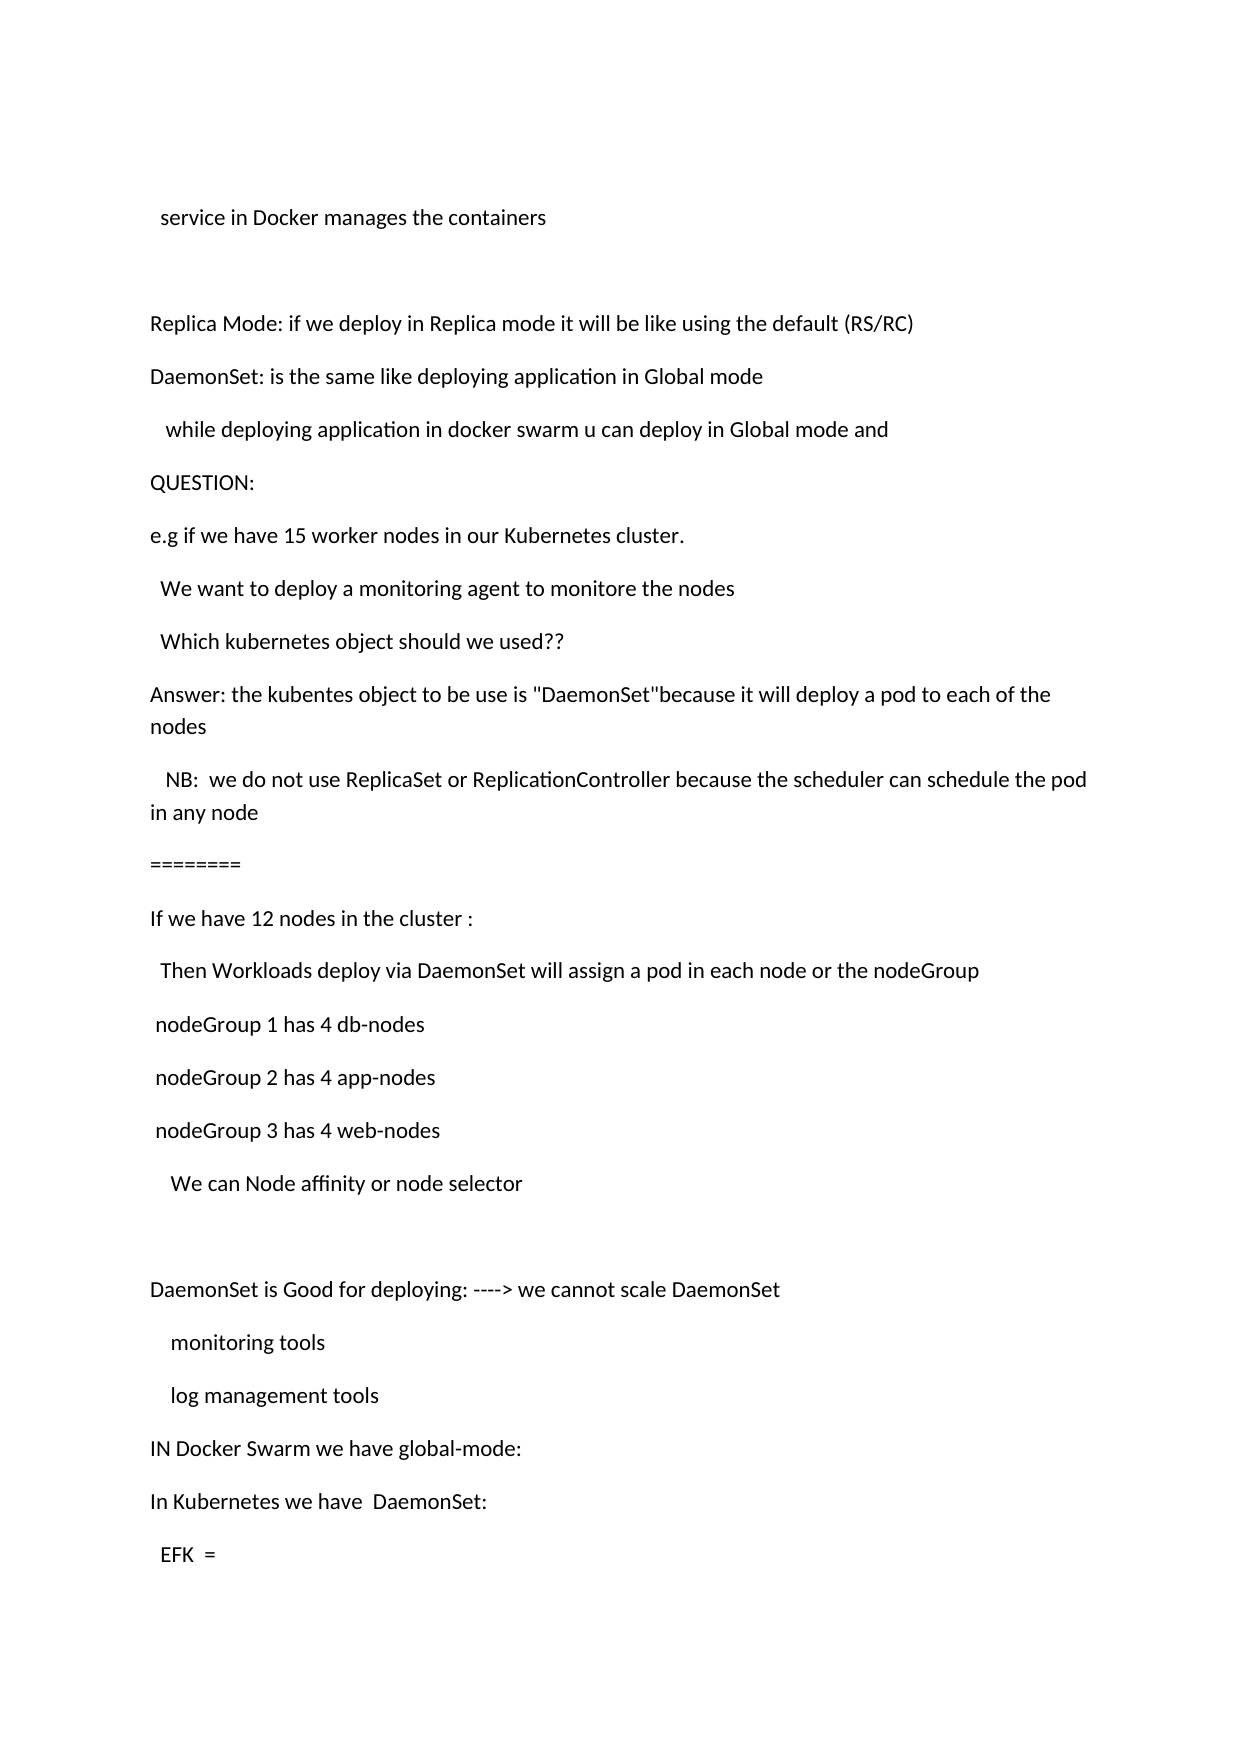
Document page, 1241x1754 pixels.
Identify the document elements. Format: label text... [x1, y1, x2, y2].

text Then Workloads deploy via DaemonSet will assign a pod in each node or the nodeGroup [150, 957, 1090, 985]
text DaemonSet: is the same like deploying application in Global mode [150, 362, 1090, 390]
text EFK = [150, 1540, 1090, 1568]
text Which kubernetes object should we used?? [150, 627, 1090, 655]
text IN Docker Swarm we have global-mode: [150, 1434, 1090, 1462]
text log management tools [150, 1381, 1090, 1409]
text service in Docker manages the containers [150, 203, 1090, 231]
text nodeGroup 1 has 4 db-nodes [150, 1010, 1090, 1038]
text monitoring tools [150, 1328, 1090, 1356]
text Replica Mode: if we deploy in Replica mode it will be like using the default (RS/RC) [150, 309, 1090, 337]
text while deploying application in docker swarm u can deploy in Global mode and [150, 415, 1090, 443]
text We want to deploy a monitoring agent to monitore the nodes [150, 574, 1090, 602]
text If we have 12 nodes in the cluster : [150, 904, 1090, 932]
text DaemonSet is Good for deploying: ----> we cannot scale DaemonSet [150, 1275, 1090, 1303]
text nodeGroup 3 has 4 web-nodes [150, 1116, 1090, 1144]
text NB: we do not use ReplicaSet or ReplicationController because the scheduler can schedule the pod in any node [150, 765, 1090, 826]
text nodeGroup 2 has 4 app-nodes [150, 1063, 1090, 1091]
text ======== [150, 851, 1090, 879]
text Answer: the kubentes object to be use is "DaemonSet"because it will deploy a pod to each of the nodes [150, 680, 1090, 740]
text In Kubernetes we have DaemonSet: [150, 1487, 1090, 1515]
text e.g if we have 15 worker nodes in our Kubernetes cluster. [150, 521, 1090, 549]
text We can Node affinity or node selector [150, 1169, 1090, 1197]
text QUESTION: [150, 468, 1090, 496]
